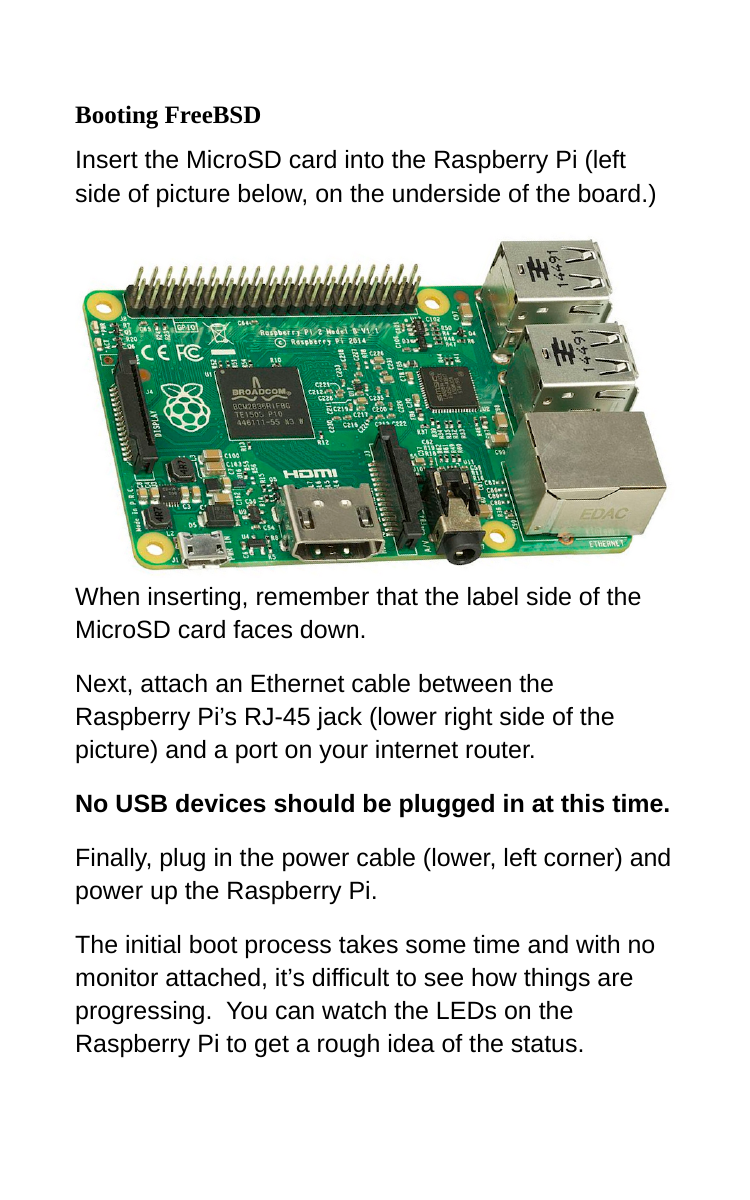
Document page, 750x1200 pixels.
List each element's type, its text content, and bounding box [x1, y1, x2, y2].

text Next, attach an Ethernet cable between the Raspberry Pi’s RJ-45 jack (lower right side of the picture) and a port on your internet router. [75, 669, 675, 764]
picture [75, 232, 675, 578]
text The initial boot process takes some time and with no monitor attached, it’s difficult to see how things are progressing. You can watch the LEDs on the Raspberry Pi to get a rough idea of the status. [75, 930, 675, 1058]
text When inserting, remember that the label side of the MicroSD card faces down. [75, 578, 675, 643]
subtitle Booting FreeBSD [75, 100, 675, 129]
text Finally, plug in the power cable (lower, left corner) and power up the Raspberry Pi. [75, 843, 675, 905]
text Insert the MicroSD card into the Raspberry Pi (left side of picture below, on the underside of the board.) [75, 146, 675, 207]
text No USB devices should be plugged in at this time. [75, 789, 675, 818]
